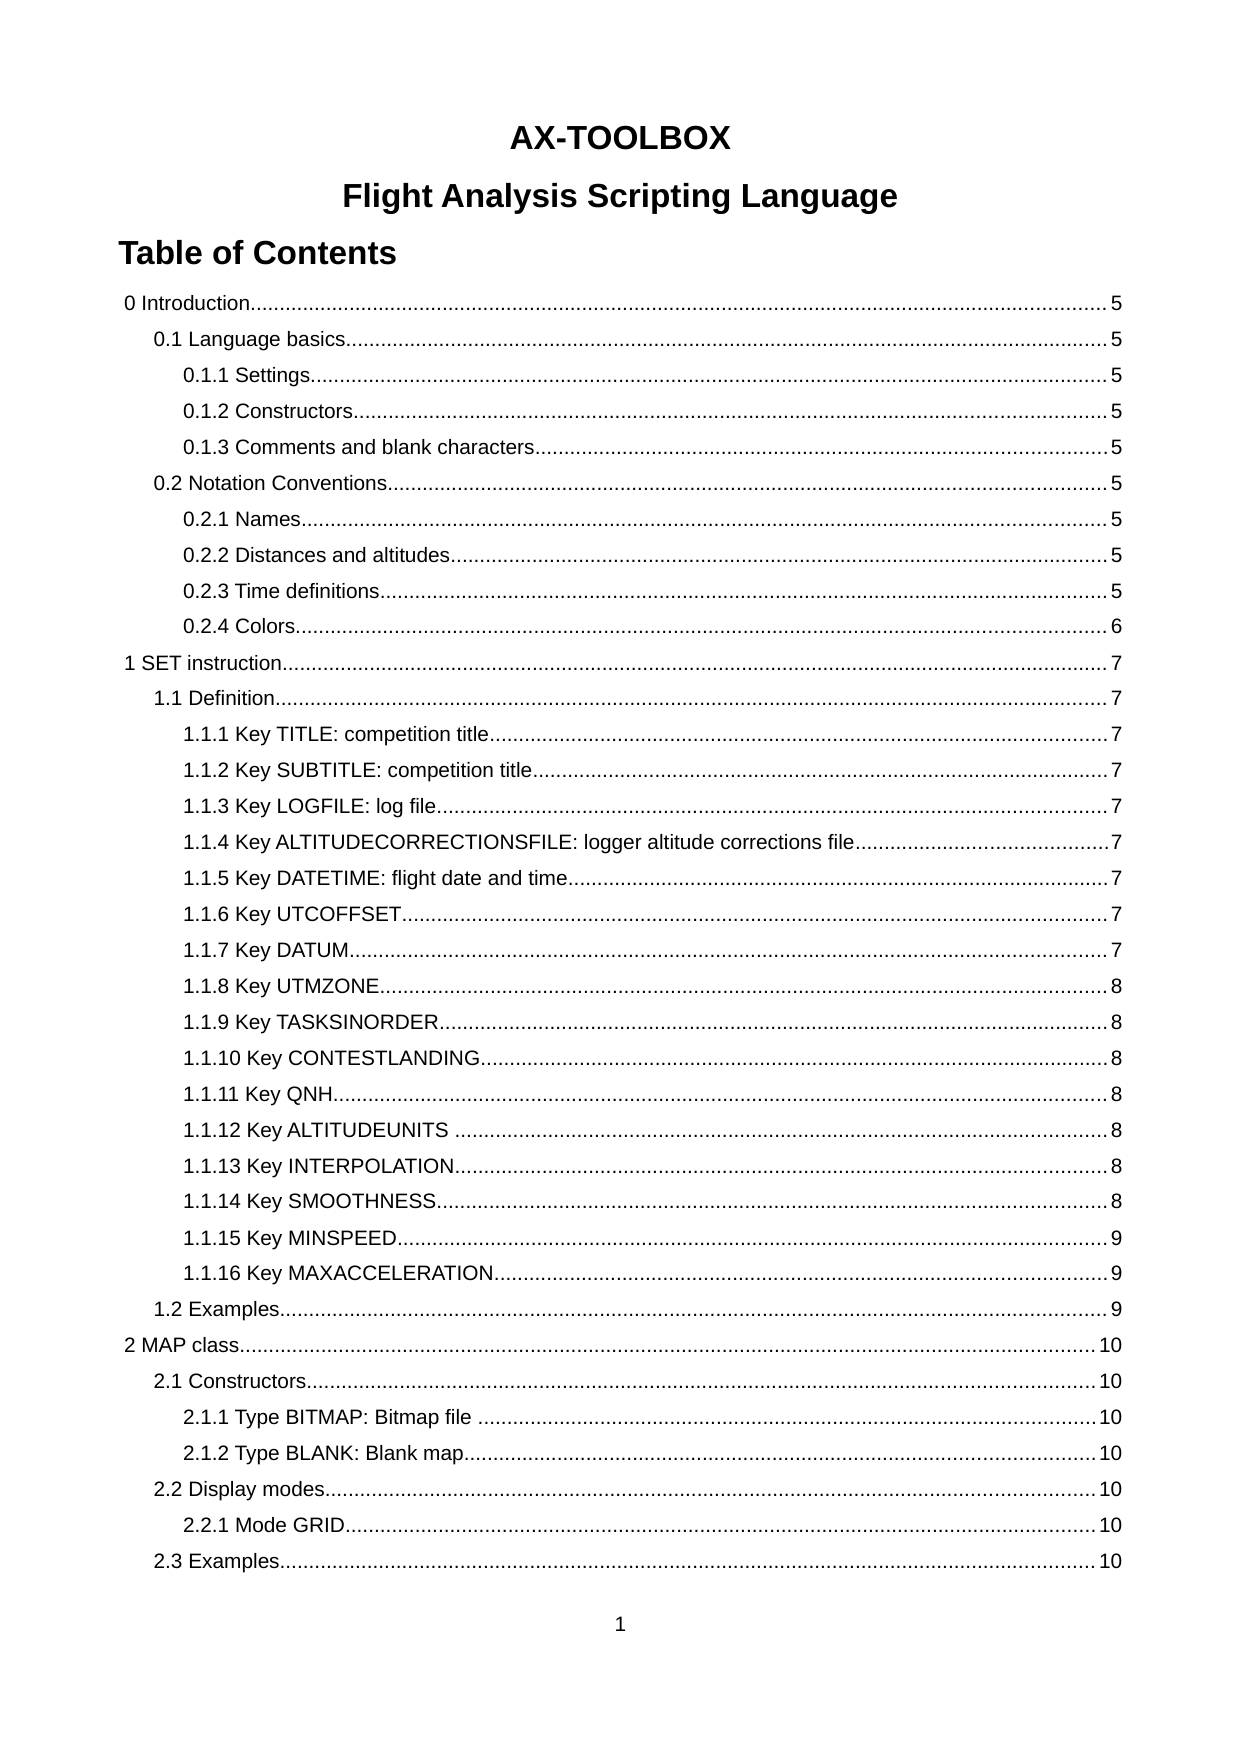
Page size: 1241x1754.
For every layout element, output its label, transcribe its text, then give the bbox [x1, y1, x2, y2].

text 1.1.2 Key SUBTITLE: competition title 7 [177, 758, 1122, 782]
text 0.2.1 Names 5 [177, 507, 1122, 531]
text 2.1 Constructors 10 [148, 1369, 1122, 1393]
text 0.1.1 Settings 5 [177, 363, 1122, 387]
text 1.1.5 Key DATETIME: flight date and time 7 [177, 866, 1122, 890]
text 1.1.3 Key LOGFILE: log file 7 [177, 794, 1122, 818]
text 2.3 Examples 10 [148, 1549, 1122, 1573]
text 1.1.6 Key UTCOFFSET 7 [177, 902, 1122, 926]
text 2 MAP class 10 [118, 1333, 1122, 1357]
text 0.2.3 Time definitions 5 [177, 578, 1122, 602]
text 0.2.2 Distances and altitudes 5 [177, 542, 1122, 566]
text 1.1.12 Key ALTITUDEUNITS 8 [177, 1117, 1122, 1141]
text 1.1.15 Key MINSPEED 9 [177, 1225, 1122, 1249]
text 1.1.4 Key ALTITUDECORRECTIONSFILE: logger altitude corrections file 7 [177, 830, 1122, 854]
text 2.2.1 Mode GRID 10 [177, 1513, 1122, 1537]
text 0.1.2 Constructors 5 [177, 399, 1122, 423]
text 1.2 Examples 9 [148, 1297, 1122, 1321]
text 0.2 Notation Conventions 5 [148, 471, 1122, 494]
subtitle Table of Contents [118, 233, 1122, 272]
text 2.1.2 Type BLANK: Blank map 10 [177, 1441, 1122, 1465]
text 1.1.1 Key TITLE: competition title 7 [177, 722, 1122, 746]
text 1.1.11 Key QNH 8 [177, 1082, 1122, 1106]
text 1.1.16 Key MAXACCELERATION 9 [177, 1261, 1122, 1285]
text 1.1.7 Key DATUM 7 [177, 938, 1122, 962]
text 1.1.9 Key TASKSINORDER 8 [177, 1010, 1122, 1034]
text 1.1.10 Key CONTESTLANDING 8 [177, 1046, 1122, 1069]
text 2.2 Display modes 10 [148, 1477, 1122, 1501]
text 0 Introduction 5 [118, 291, 1122, 315]
text 1.1.8 Key UTMZONE 8 [177, 974, 1122, 998]
text 1.1.13 Key INTERPOLATION 8 [177, 1153, 1122, 1177]
text 0.2.4 Colors 6 [177, 614, 1122, 638]
text Flight Analysis Scripting Language [118, 176, 1122, 214]
text 1.1.14 Key SMOOTHNESS 8 [177, 1189, 1122, 1213]
text AX-TOOLBOX [118, 118, 1122, 157]
text 2.1.1 Type BITMAP: Bitmap file 10 [177, 1405, 1122, 1429]
text 0.1.3 Comments and blank characters 5 [177, 435, 1122, 459]
text 1 SET instruction 7 [118, 650, 1122, 674]
text 0.1 Language basics 5 [148, 327, 1122, 351]
text 1.1 Definition 7 [148, 686, 1122, 710]
